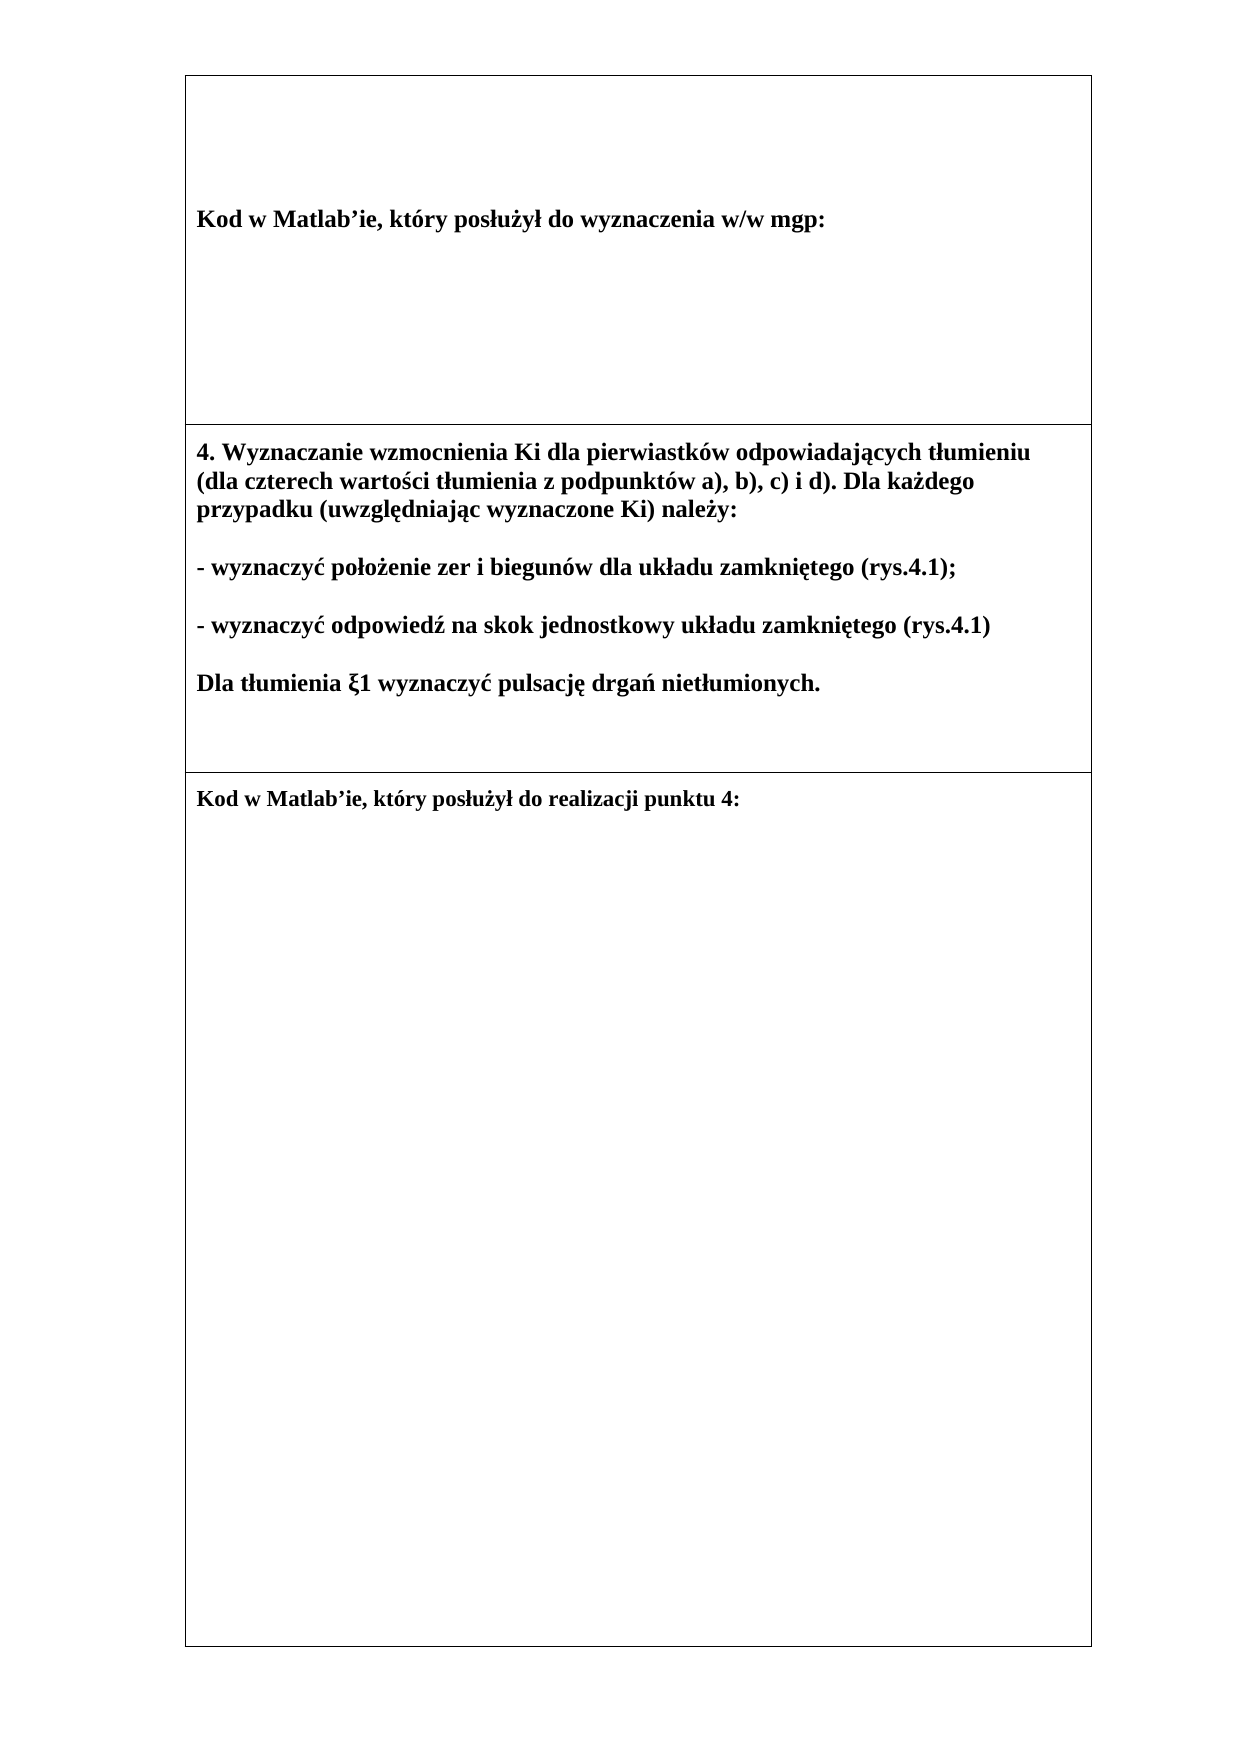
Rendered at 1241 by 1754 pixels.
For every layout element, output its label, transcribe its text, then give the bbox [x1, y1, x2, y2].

table_cell Kod w Matlab’ie, który posłużył do realizacji punktu 4: [186, 773, 1091, 1646]
table_cell 4. Wyznaczanie wzmocnienia Ki dla pierwiastków odpowiadających tłumieniu (dla czterech wartości tłumienia z podpunktów a), b), c) i d). Dla każdego przypadku (uwzględniając wyznaczone Ki) należy: - wyznaczyć położenie zer i biegunów dla układu zamkniętego (rys.4.1); - wyznaczyć odpowiedź na skok jednostkowy układu zamkniętego (rys.4.1) Dla tłumienia ξ1 wyznaczyć pulsację drgań nietłumionych. [186, 425, 1091, 772]
table_cell Kod w Matlab’ie, który posłużył do wyznaczenia w/w mgp: [186, 76, 1091, 423]
